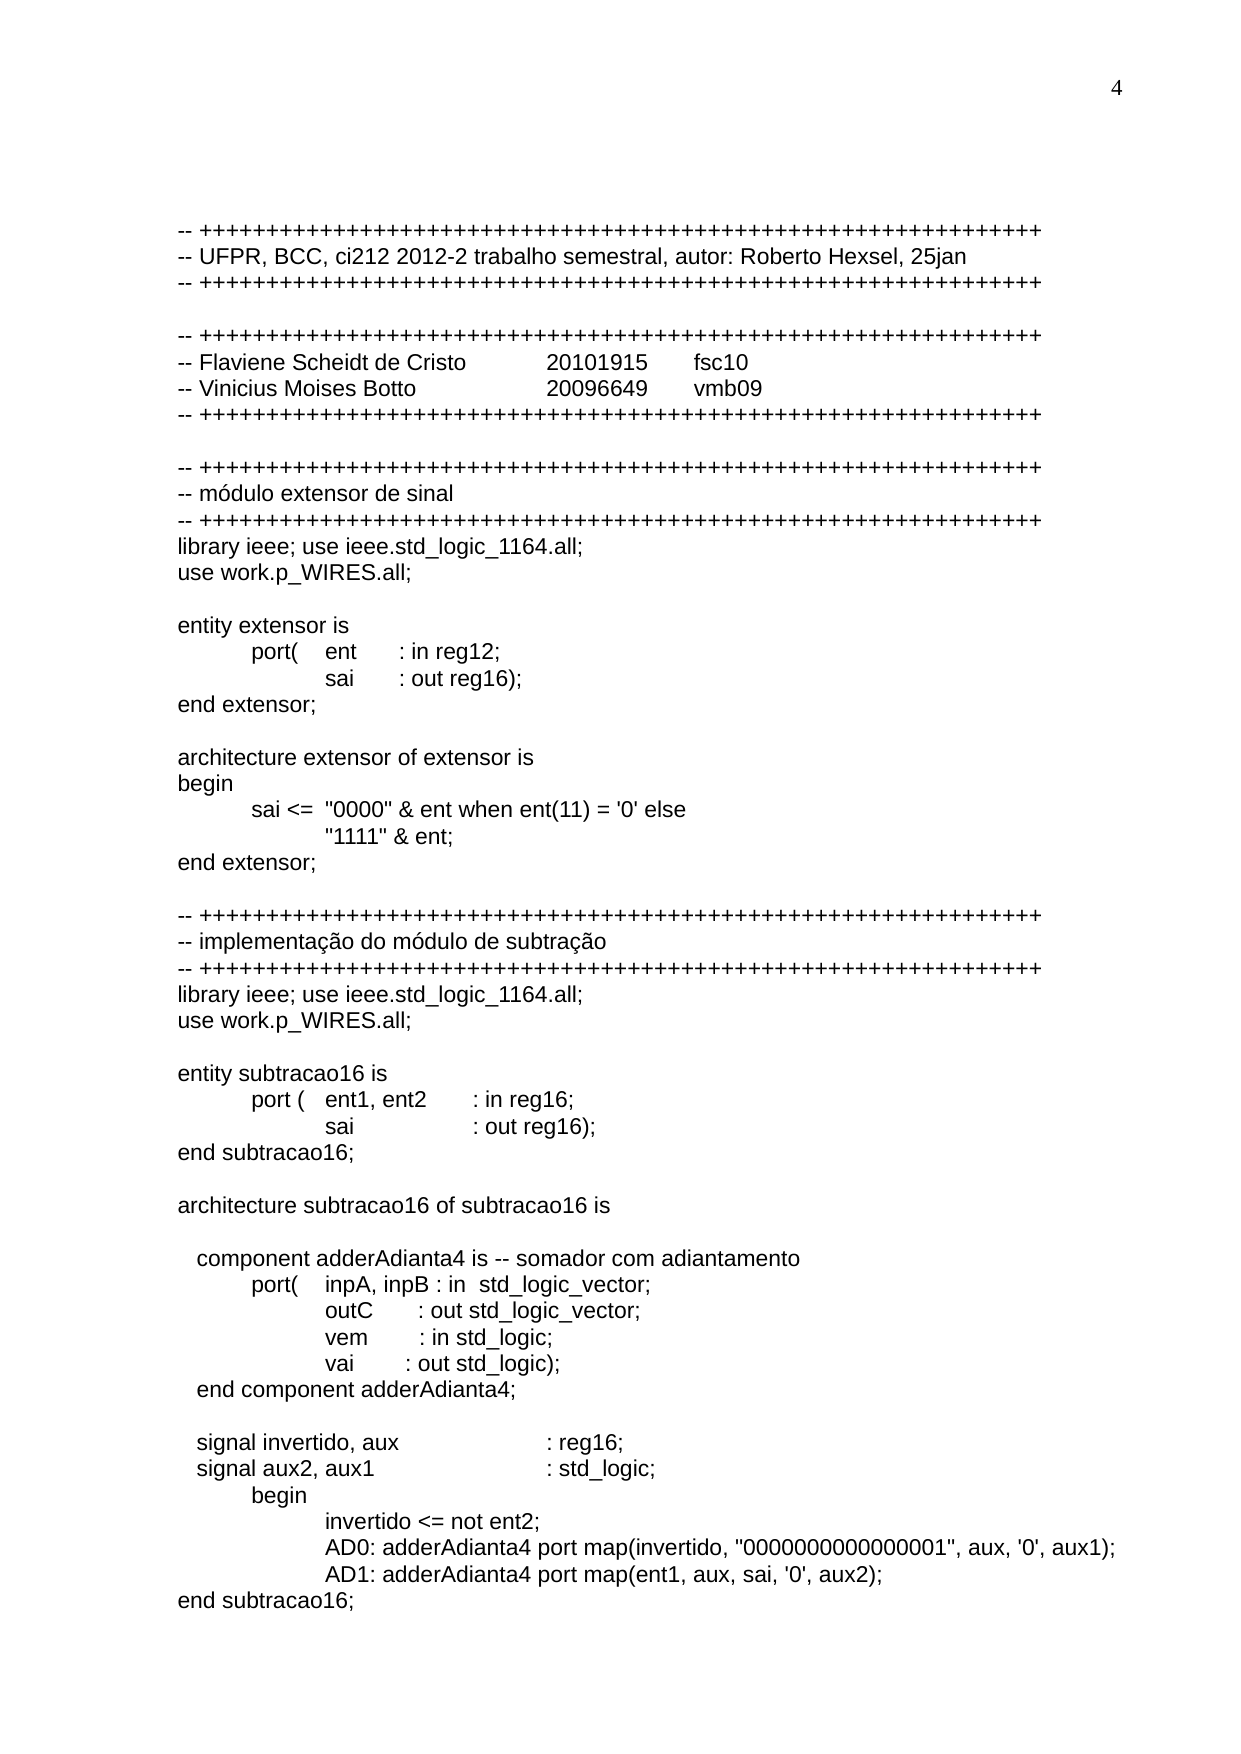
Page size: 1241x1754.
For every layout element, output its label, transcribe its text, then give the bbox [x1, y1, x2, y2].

text -- +++++++++++++++++++++++++++++++++++++++++++++++++++++++++++++++ [103, 322, 1122, 348]
text -- Vinicius Moises Botto 20096649 vmb09 [103, 375, 1122, 401]
text -- implementação do módulo de subtração [103, 928, 1122, 954]
text -- +++++++++++++++++++++++++++++++++++++++++++++++++++++++++++++++ [103, 454, 1122, 480]
text end subtracao16; [103, 1139, 1122, 1165]
text AD1: adderAdianta4 port map(ent1, aux, sai, '0', aux2); [103, 1561, 1122, 1587]
text entity extensor is [103, 612, 1122, 638]
text use work.p_WIRES.all; [103, 559, 1122, 586]
text begin [103, 1482, 1122, 1508]
text -- +++++++++++++++++++++++++++++++++++++++++++++++++++++++++++++++ [103, 954, 1122, 981]
text architecture extensor of extensor is [103, 744, 1122, 770]
text port( inpA, inpB : in std_logic_vector; [103, 1271, 1122, 1297]
text signal invertido, aux : reg16; [103, 1429, 1122, 1455]
text end extensor; [103, 849, 1122, 876]
text port ( ent1, ent2 : in reg16; [103, 1086, 1122, 1113]
text sai : out reg16); [103, 1113, 1122, 1139]
text -- módulo extensor de sinal [103, 480, 1122, 507]
text architecture subtracao16 of subtracao16 is [103, 1192, 1122, 1218]
text vai : out std_logic); [103, 1350, 1122, 1376]
text vem : in std_logic; [103, 1323, 1122, 1350]
text -- +++++++++++++++++++++++++++++++++++++++++++++++++++++++++++++++ [103, 401, 1122, 427]
text invertido <= not ent2; [103, 1508, 1122, 1534]
text entity subtracao16 is [103, 1060, 1122, 1086]
text -- +++++++++++++++++++++++++++++++++++++++++++++++++++++++++++++++ [103, 269, 1122, 296]
text end component adderAdianta4; [103, 1376, 1122, 1403]
text use work.p_WIRES.all; [103, 1007, 1122, 1034]
text end extensor; [103, 691, 1122, 717]
text end subtracao16; [103, 1587, 1122, 1613]
text "1111" & ent; [103, 823, 1122, 849]
text sai <= "0000" & ent when ent(11) = '0' else [103, 796, 1122, 823]
text -- Flaviene Scheidt de Cristo 20101915 fsc10 [103, 348, 1122, 375]
text port( ent : in reg12; [103, 638, 1122, 665]
text -- +++++++++++++++++++++++++++++++++++++++++++++++++++++++++++++++ [103, 902, 1122, 928]
text AD0: adderAdianta4 port map(invertido, "0000000000000001", aux, '0', aux1); [103, 1534, 1122, 1561]
text library ieee; use ieee.std_logic_1164.all; [103, 533, 1122, 559]
text component adderAdianta4 is -- somador com adiantamento [103, 1244, 1122, 1271]
text outC : out std_logic_vector; [103, 1297, 1122, 1323]
text sai : out reg16); [103, 665, 1122, 691]
text -- UFPR, BCC, ci212 2012-2 trabalho semestral, autor: Roberto Hexsel, 25jan [103, 243, 1122, 269]
text signal aux2, aux1 : std_logic; [103, 1455, 1122, 1482]
text begin [103, 770, 1122, 796]
text -- +++++++++++++++++++++++++++++++++++++++++++++++++++++++++++++++ [103, 507, 1122, 533]
text library ieee; use ieee.std_logic_1164.all; [103, 981, 1122, 1007]
text -- +++++++++++++++++++++++++++++++++++++++++++++++++++++++++++++++ [103, 217, 1122, 243]
